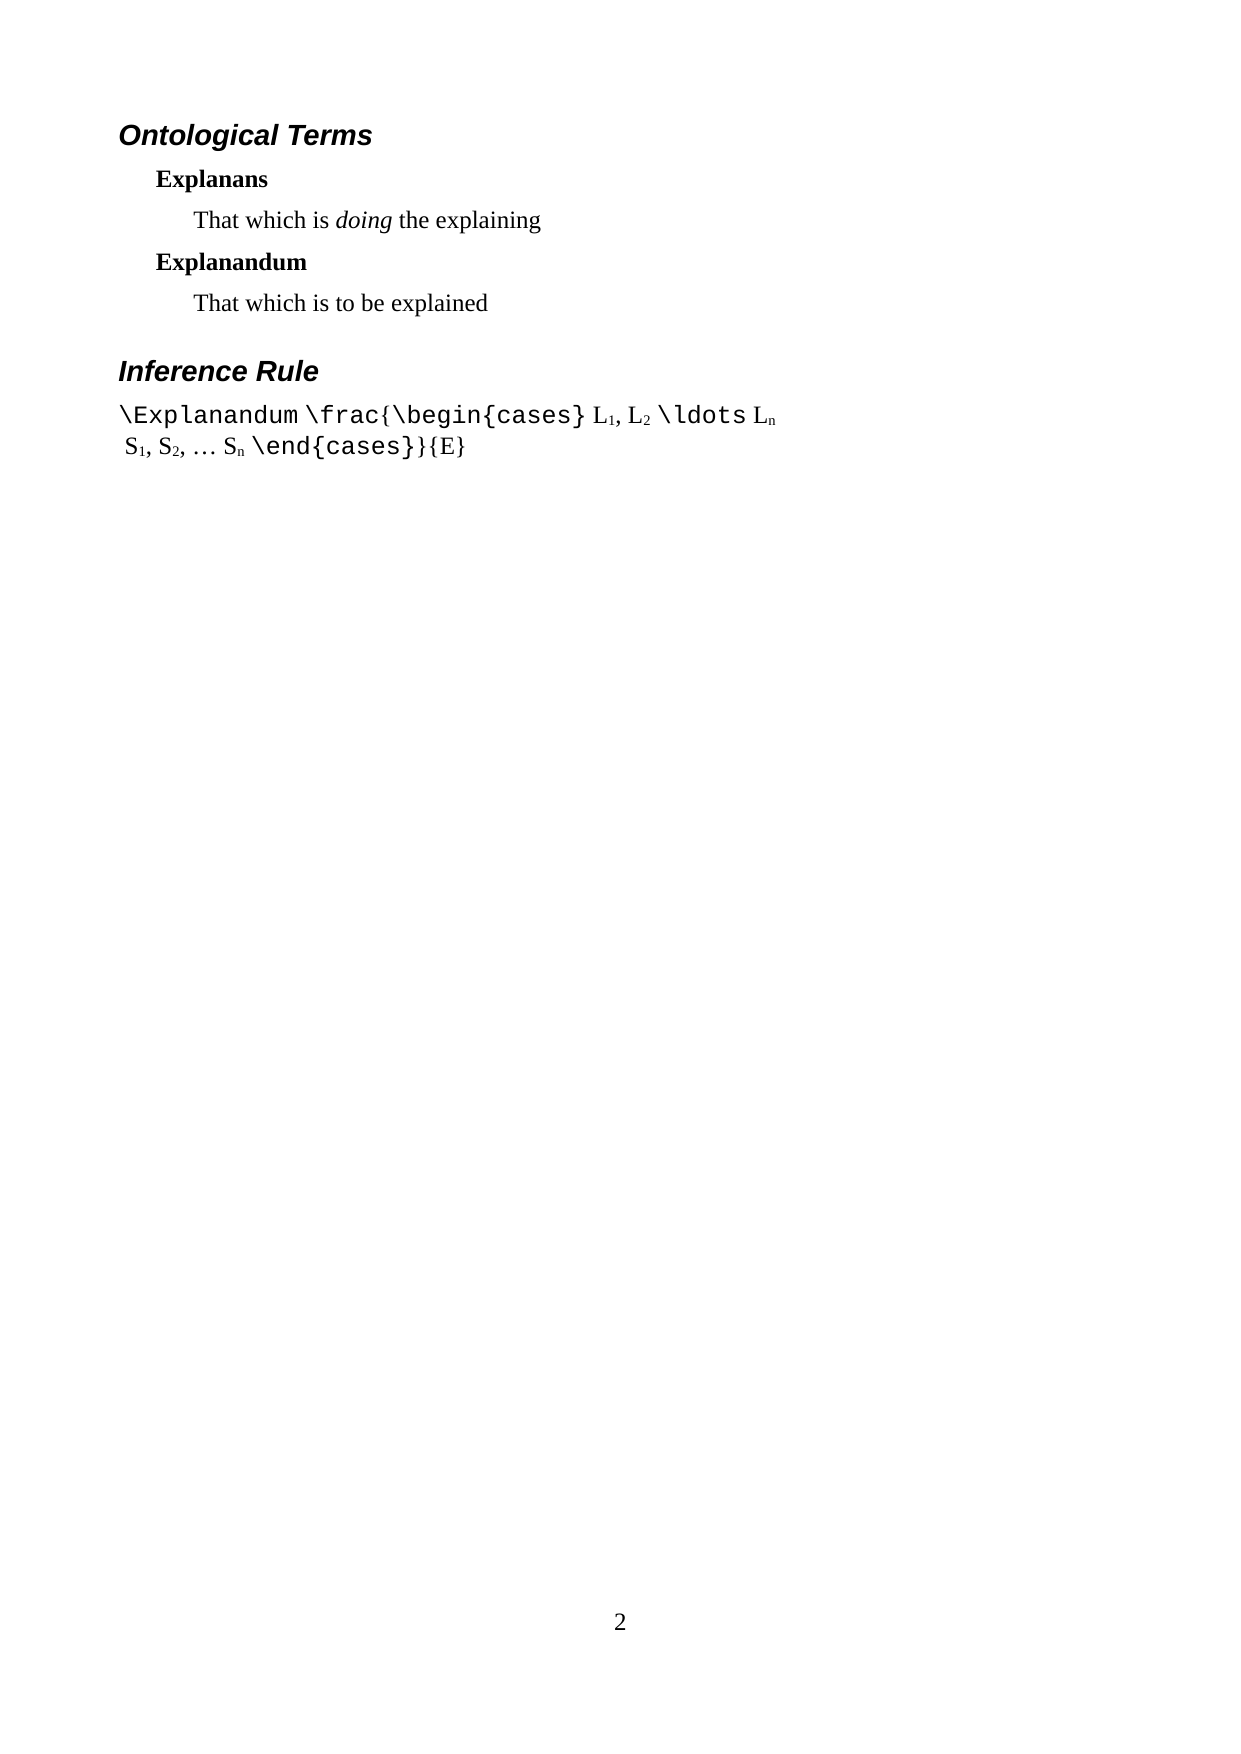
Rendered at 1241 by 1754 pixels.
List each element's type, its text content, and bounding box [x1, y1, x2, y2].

subtitle Ontological Terms [118, 118, 1122, 152]
list That which is doing the explaining [118, 205, 1122, 234]
subtitle Inference Rule [118, 354, 1122, 388]
list Explanandum [118, 247, 1122, 275]
list Explanans [118, 164, 1122, 193]
text \Explanandum \frac{\begin{cases} L1, L2 \ldots Ln S1, S2, … Sn \end{cases}}{E} [118, 400, 1122, 462]
list That which is to be explained [118, 288, 1122, 317]
